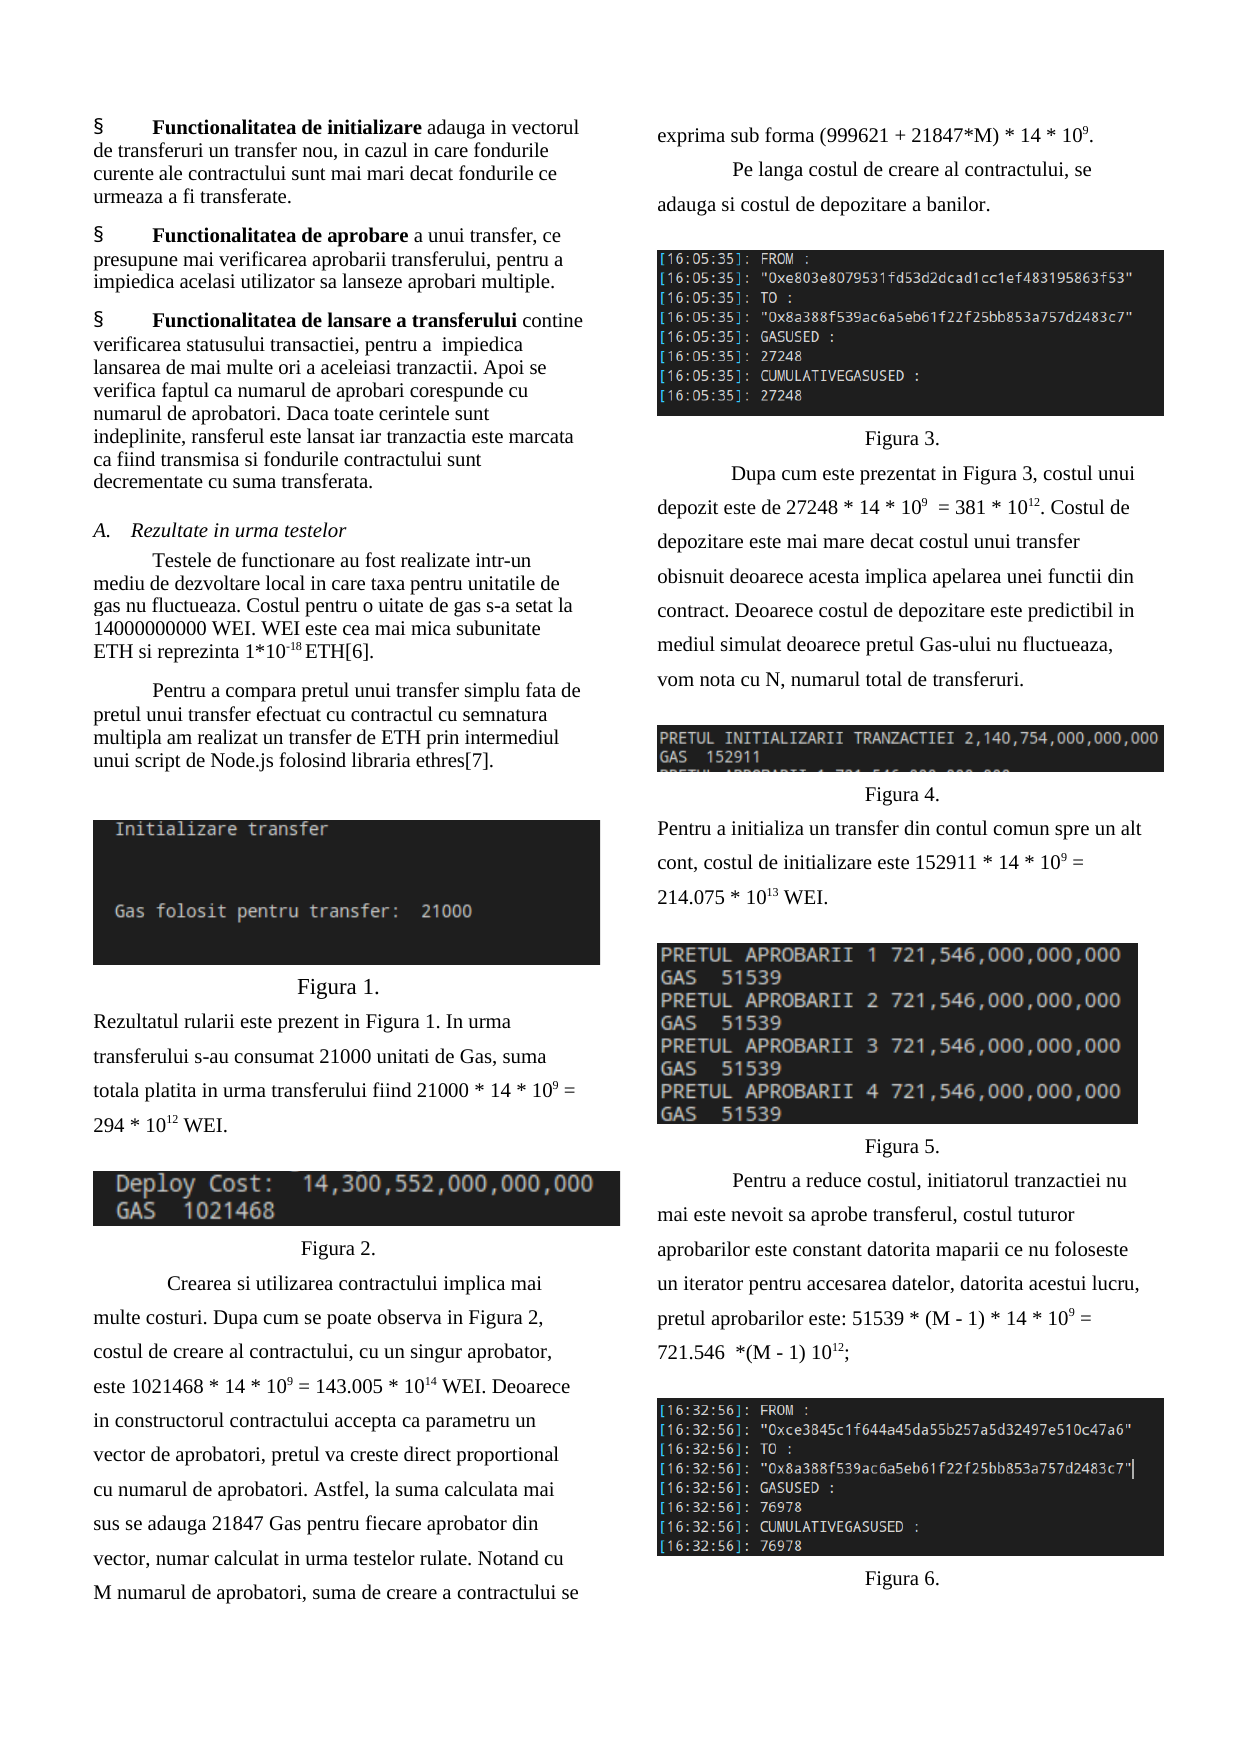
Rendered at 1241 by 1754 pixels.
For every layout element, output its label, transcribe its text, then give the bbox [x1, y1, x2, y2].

picture [657, 943, 1138, 1124]
text Testele de functionare au fost realizate intr-un mediu de dezvoltare local in care taxa pentru unitatile de gas nu fluctueaza. Costul pentru o uitate de gas s-a setat la 14000000000 WEI. WEI este cea mai mica subunitate ETH si reprezinta 1*10-18 ETH[6]. [93, 549, 583, 663]
picture [657, 725, 1164, 772]
text Pe langa costul de creare al contractului, se adauga si costul de depozitare a banilor. [657, 147, 1147, 216]
picture [93, 1171, 621, 1226]
list Functionalitatea de initializare adauga in vectorul de transferuri un transfer nou, in cazul in care fondurile curente ale contractului sunt mai mari decat fondurile ce urmeaza a fi transferate. [93, 112, 583, 208]
text Dupa cum este prezentat in Figura 3, costul unui depozit este de 27248 * 14 * 109 = 381 * 1012. Costul de depozitare este mai mare decat costul unui transfer obisnuit deoarece acesta implica apelarea unei functii din contract. Deoarece costul de depozitare este predictibil in mediul simulat deoarece pretul Gas-ului nu fluctueaza, vom nota cu N, numarul total de transferuri. [657, 450, 1147, 691]
list Rezultate in urma testelor [93, 518, 583, 542]
list Functionalitatea de aprobare a unui transfer, ce presupune mai verificarea aprobarii transferului, pentru a impiedica acelasi utilizator sa lanseze aprobari multiple. [93, 221, 583, 293]
text Figura 2. [93, 1226, 583, 1260]
text Pentru a initializa un transfer din contul comun spre un alt cont, costul de initializare este 152911 * 14 * 109 = 214.075 * 1013 WEI. [657, 806, 1147, 909]
text Crearea si utilizarea contractului implica mai multe costuri. Dupa cum se poate observa in Figura 2, costul de creare al contractului, cu un singur aprobator, este 1021468 * 14 * 109 = 143.005 * 1014 WEI. Deoarece in constructorul contractului accepta ca parametru un vector de aprobatori, pretul va creste direct proportional cu numarul de aprobatori. Astfel, la suma calculata mai sus se adauga 21847 Gas pentru fiecare aprobator din vector, numar calculat in urma testelor rulate. Notand cu M numarul de aprobatori, suma de creare a contractului se [93, 1260, 583, 1604]
text Rezultatul rularii este prezent in Figura 1. In urma transferului s-au consumat 21000 unitati de Gas, suma totala platita in urma transferului fiind 21000 * 14 * 109 = 294 * 1012 WEI. [93, 999, 583, 1137]
text Figura 1. [93, 965, 583, 999]
text Figura 4. [657, 772, 1147, 806]
text Pentru a compara pretul unui transfer simplu fata de pretul unui transfer efectuat cu contractul cu semnatura multipla am realizat un transfer de ETH prin intermediul unui script de Node.js folosind libraria ethres[7]. [93, 676, 583, 772]
picture [657, 250, 1164, 416]
text exprima sub forma (999621 + 21847*M) * 14 * 109. [657, 112, 1147, 147]
picture [93, 820, 600, 965]
text Figura 6. [657, 1556, 1147, 1590]
text Figura 3. [657, 416, 1147, 450]
list Functionalitatea de lansare a transferului contine verificarea statusului transactiei, pentru a impiedica lansarea de mai multe ori a aceleiasi tranzactii. Apoi se verifica faptul ca numarul de aprobari corespunde cu numarul de aprobatori. Daca toate cerintele sunt indeplinite, ransferul este lansat iar tranzactia este marcata ca fiind transmisa si fondurile contractului sunt decrementate cu suma transferata. [93, 306, 583, 493]
text Figura 5. [657, 1123, 1147, 1158]
text Pentru a reduce costul, initiatorul tranzactiei nu mai este nevoit sa aprobe transferul, costul tuturor aprobarilor este constant datorita maparii ce nu foloseste un iterator pentru accesarea datelor, datorita acestui lucru, pretul aprobarilor este: 51539 * (M - 1) * 14 * 109 = 721.546 *(M - 1) 1012; [657, 1158, 1147, 1364]
picture [657, 1398, 1164, 1556]
